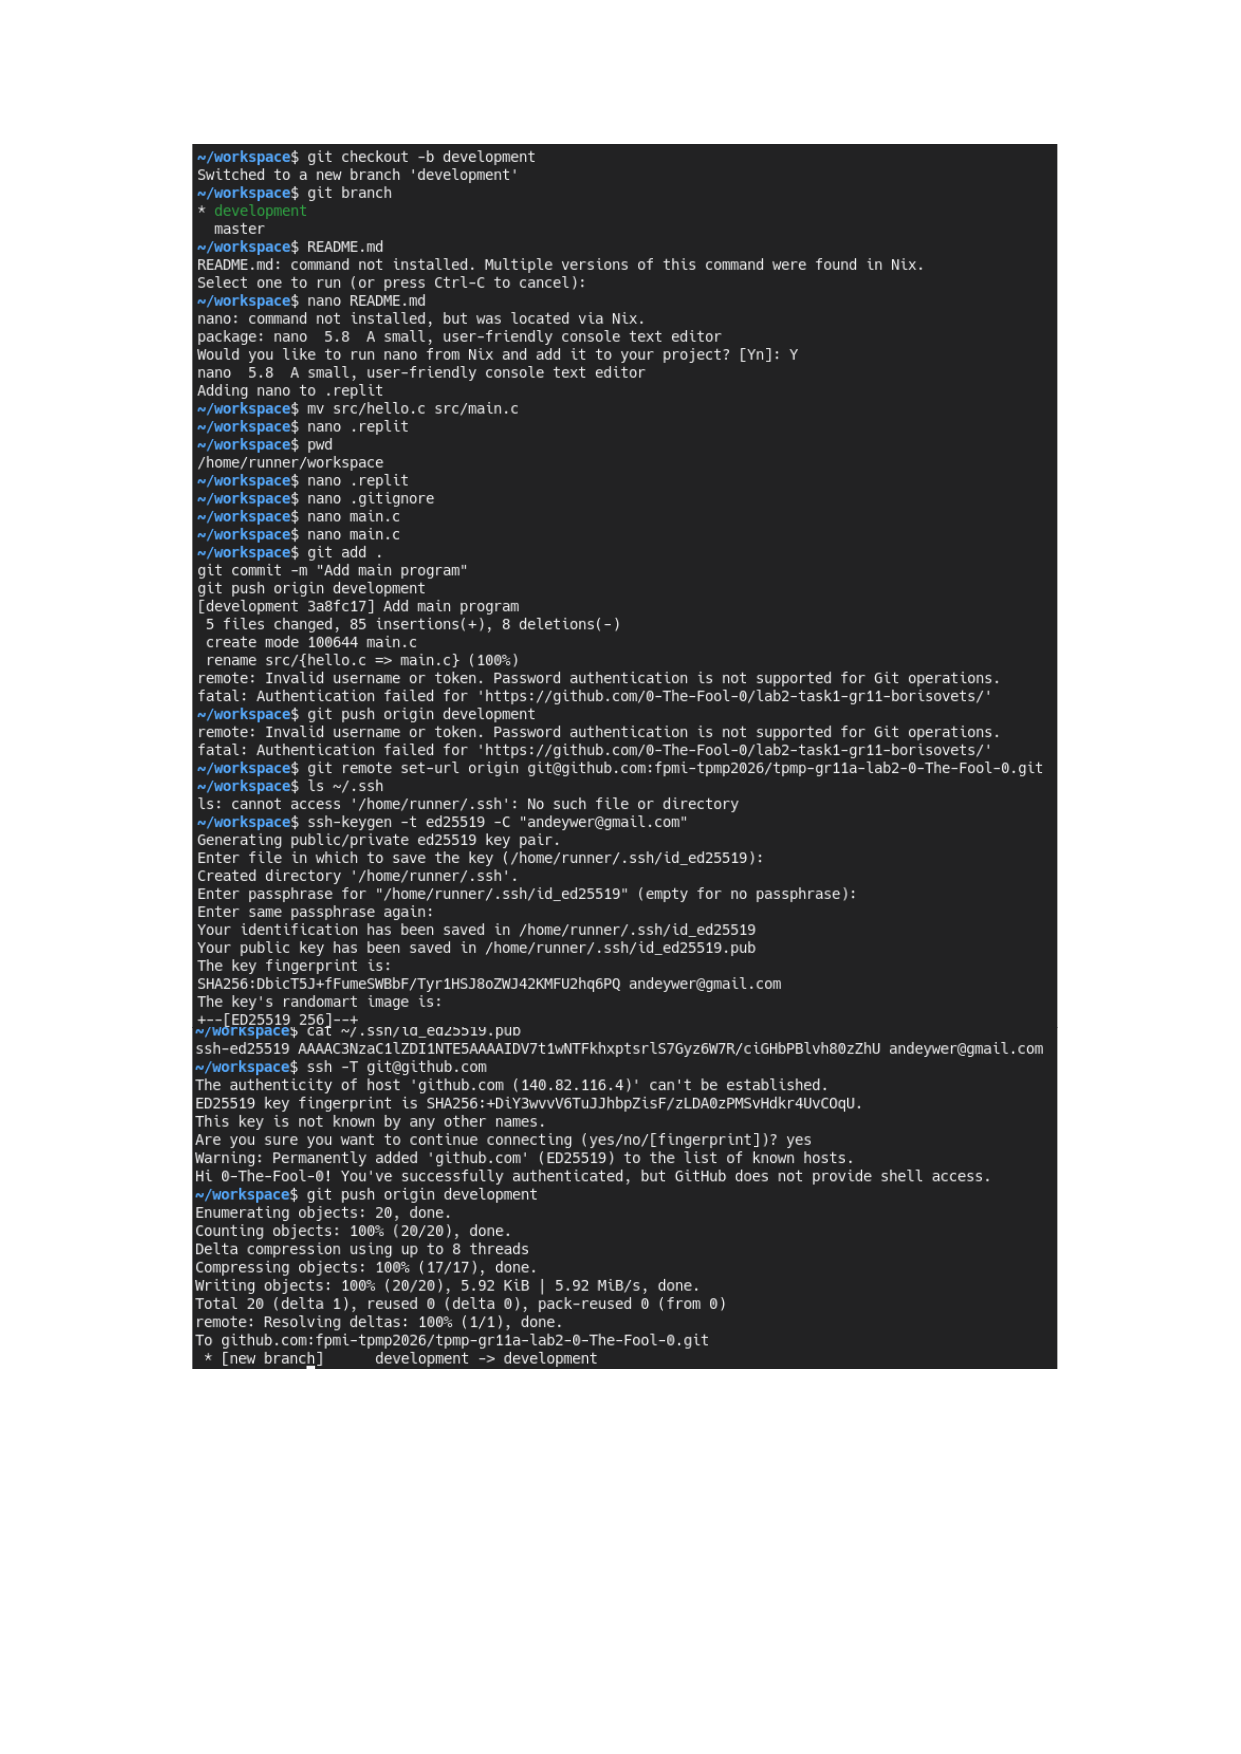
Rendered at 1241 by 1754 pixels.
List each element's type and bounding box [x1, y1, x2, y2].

picture [192, 144, 1058, 1369]
